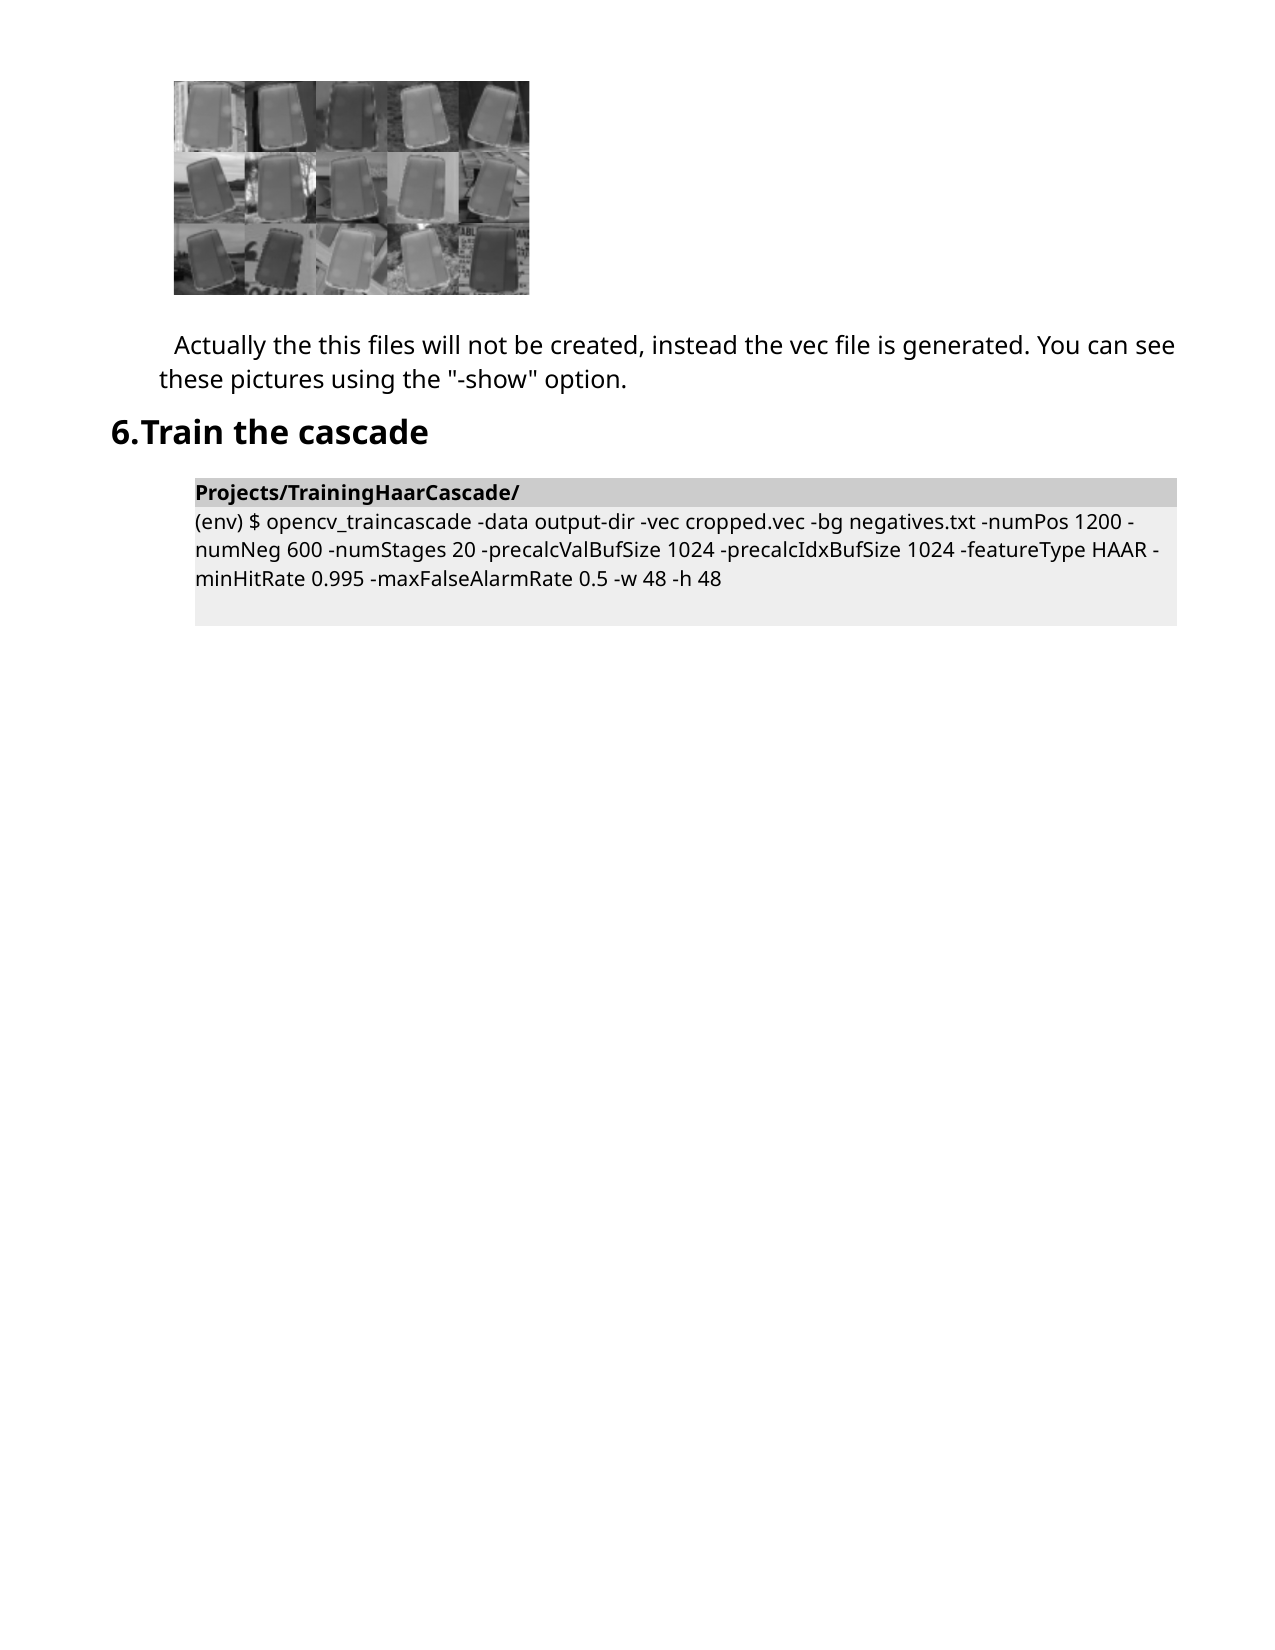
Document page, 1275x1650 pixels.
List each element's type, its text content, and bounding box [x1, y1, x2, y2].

text Actually the this files will not be created, instead the vec file is generated. You can see these pictures using the "-show" option. [159, 328, 1177, 396]
text Projects/TrainingHaarCascade/ [195, 478, 1177, 507]
text (env) $ opencv_traincascade -data output-dir -vec cropped.vec -bg negatives.txt -numPos 1200 -numNeg 600 -numStages 20 -precalcValBufSize 1024 -precalcIdxBufSize 1024 -featureType HAAR -minHitRate 0.995 -maxFalseAlarmRate 0.5 -w 48 -h 48 [195, 507, 1177, 592]
picture [173, 81, 530, 295]
subtitle Train the cascade [111, 408, 1177, 454]
